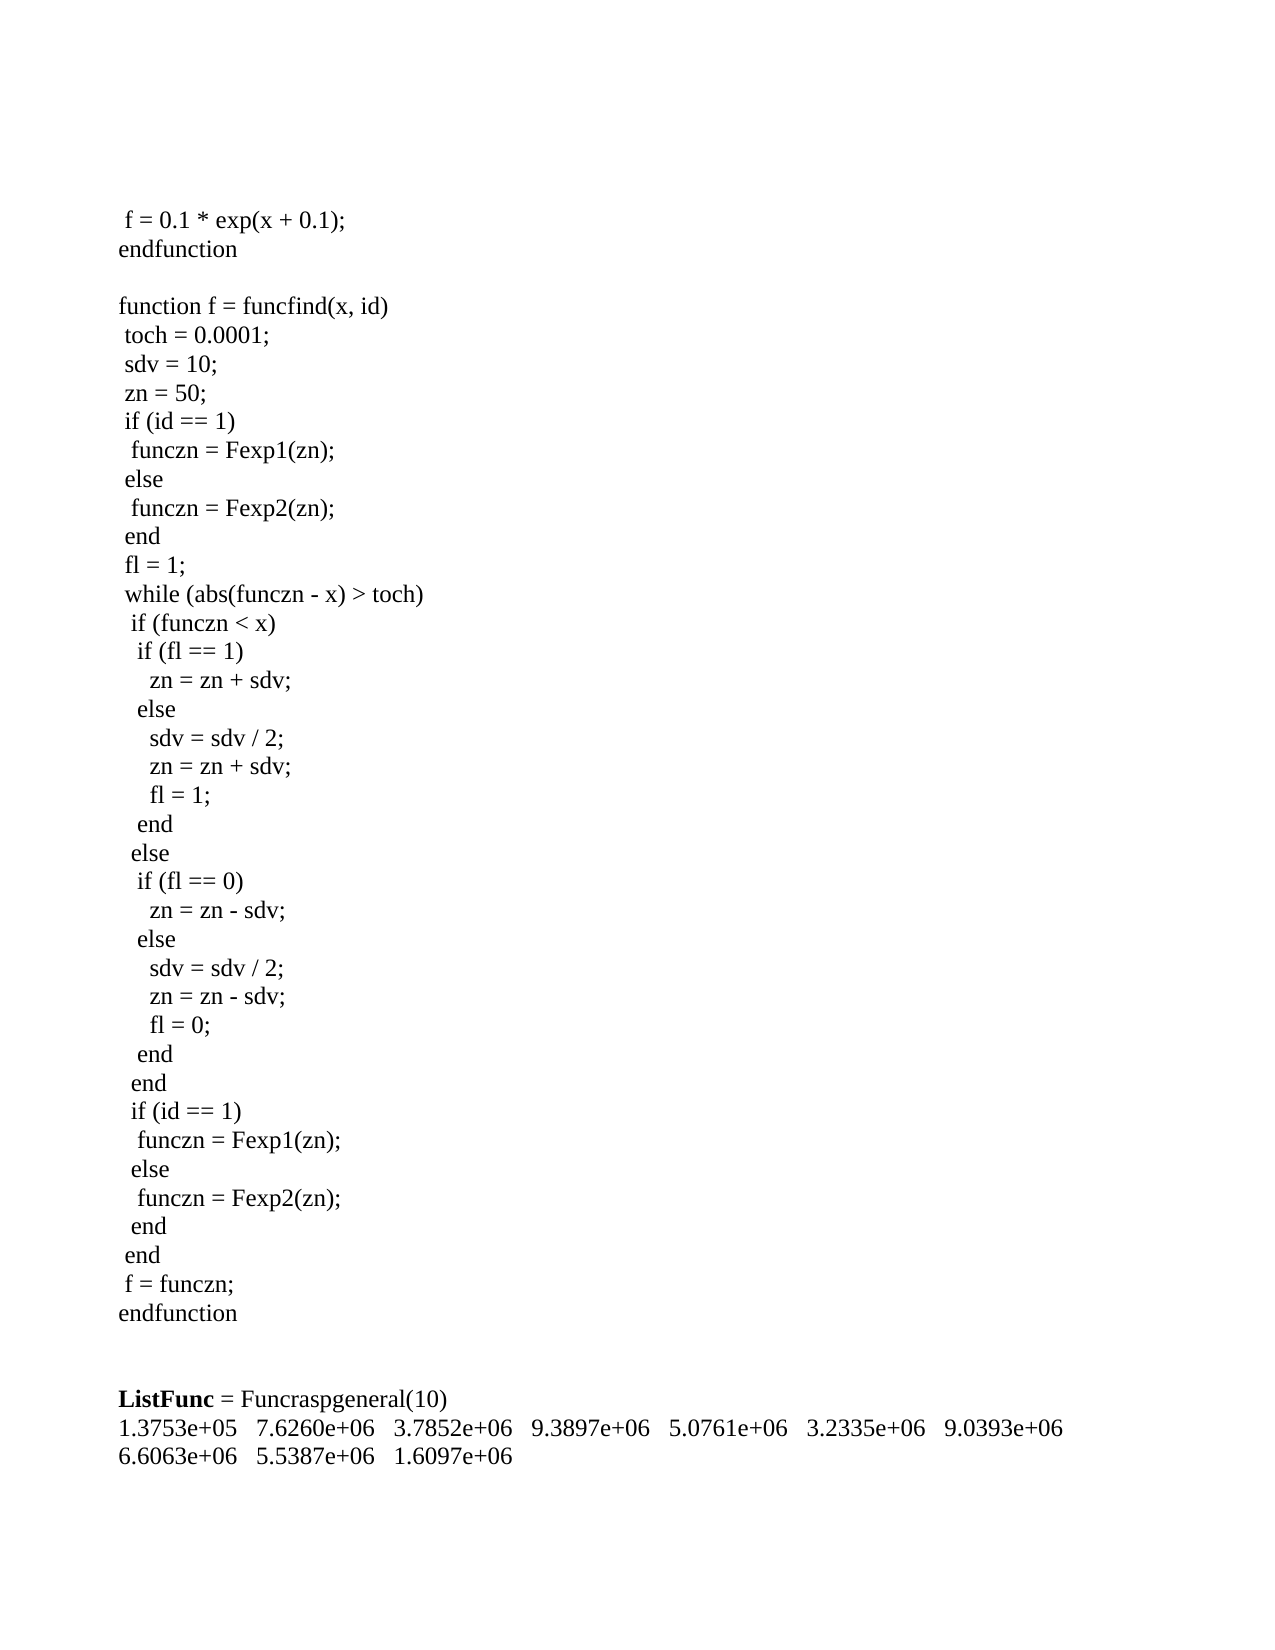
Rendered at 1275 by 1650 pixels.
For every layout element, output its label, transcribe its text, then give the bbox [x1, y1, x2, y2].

text fl = 1; [118, 550, 1157, 579]
text zn = zn + sdv; [118, 751, 1157, 780]
text else [118, 1154, 1157, 1183]
text zn = zn + sdv; [118, 665, 1157, 694]
text f = 0.1 * exp(x + 0.1); [118, 205, 1157, 234]
text zn = zn - sdv; [118, 895, 1157, 924]
text function f = funcfind(x, id) [118, 291, 1157, 320]
text funczn = Fexp1(zn); [118, 1125, 1157, 1154]
text f = funczn; [118, 1269, 1157, 1298]
text zn = 50; [118, 378, 1157, 406]
text end [118, 521, 1157, 550]
text while (abs(funczn - x) > toch) [118, 579, 1157, 608]
text endfunction [118, 234, 1157, 263]
text 1.3753e+05 7.6260e+06 3.7852e+06 9.3897e+06 5.0761e+06 3.2335e+06 9.0393e+06 6.6063e+06 5.5387e+06 1.6097e+06 [118, 1413, 1157, 1470]
text if (id == 1) [118, 406, 1157, 435]
text end [118, 1211, 1157, 1240]
text funczn = Fexp1(zn); [118, 435, 1157, 464]
text zn = zn - sdv; [118, 981, 1157, 1010]
text end [118, 809, 1157, 838]
text if (fl == 1) [118, 636, 1157, 665]
text if (id == 1) [118, 1096, 1157, 1125]
text end [118, 1039, 1157, 1068]
text if (fl == 0) [118, 866, 1157, 895]
text if (funczn < x) [118, 608, 1157, 636]
text fl = 0; [118, 1010, 1157, 1039]
text toch = 0.0001; [118, 320, 1157, 349]
text fl = 1; [118, 780, 1157, 809]
text end [118, 1240, 1157, 1269]
text ListFunc = Funcraspgeneral(10) [118, 1384, 1157, 1413]
text else [118, 924, 1157, 953]
text endfunction [118, 1298, 1157, 1326]
text else [118, 694, 1157, 723]
text else [118, 838, 1157, 866]
text sdv = sdv / 2; [118, 723, 1157, 751]
text sdv = sdv / 2; [118, 953, 1157, 981]
text sdv = 10; [118, 349, 1157, 378]
text funczn = Fexp2(zn); [118, 1183, 1157, 1211]
text else [118, 464, 1157, 493]
text funczn = Fexp2(zn); [118, 493, 1157, 521]
text end [118, 1068, 1157, 1096]
